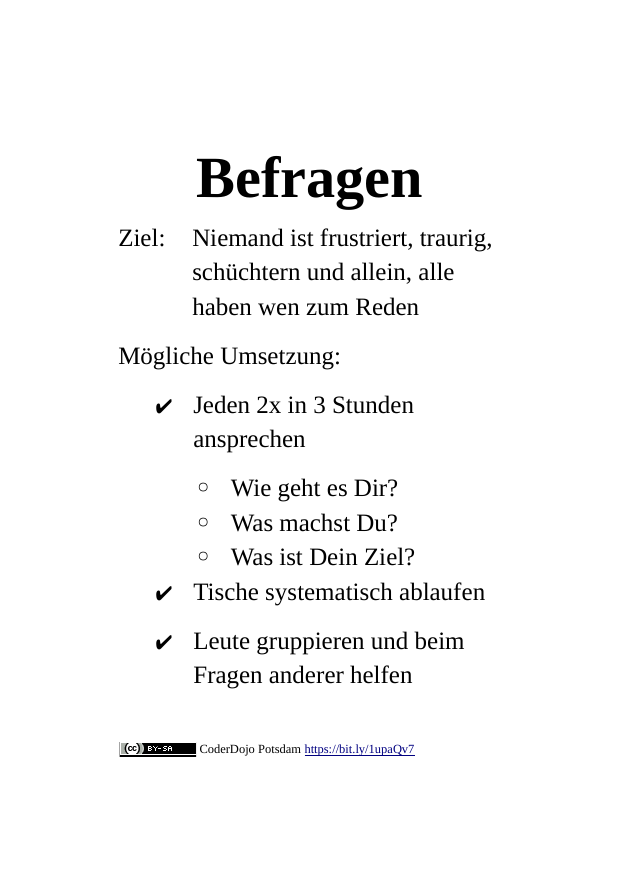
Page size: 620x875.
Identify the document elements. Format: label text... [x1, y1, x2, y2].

list Was ist Dein Ziel? [193, 542, 501, 571]
list Leute gruppieren und beim Fragen anderer helfen [156, 626, 501, 689]
list Was machst Du? [193, 508, 501, 537]
text Mögliche Umsetzung: [118, 341, 501, 369]
title Befragen [118, 143, 501, 210]
text Ziel: Niemand ist frustriert, traurig, schüchtern und allein, alle haben wen zum Reden [118, 223, 501, 320]
list Wie geht es Dir? [193, 473, 501, 502]
list Tische systematisch ablaufen [156, 577, 501, 606]
list Jeden 2x in 3 Stunden ansprechen [156, 390, 501, 453]
picture [119, 742, 197, 757]
